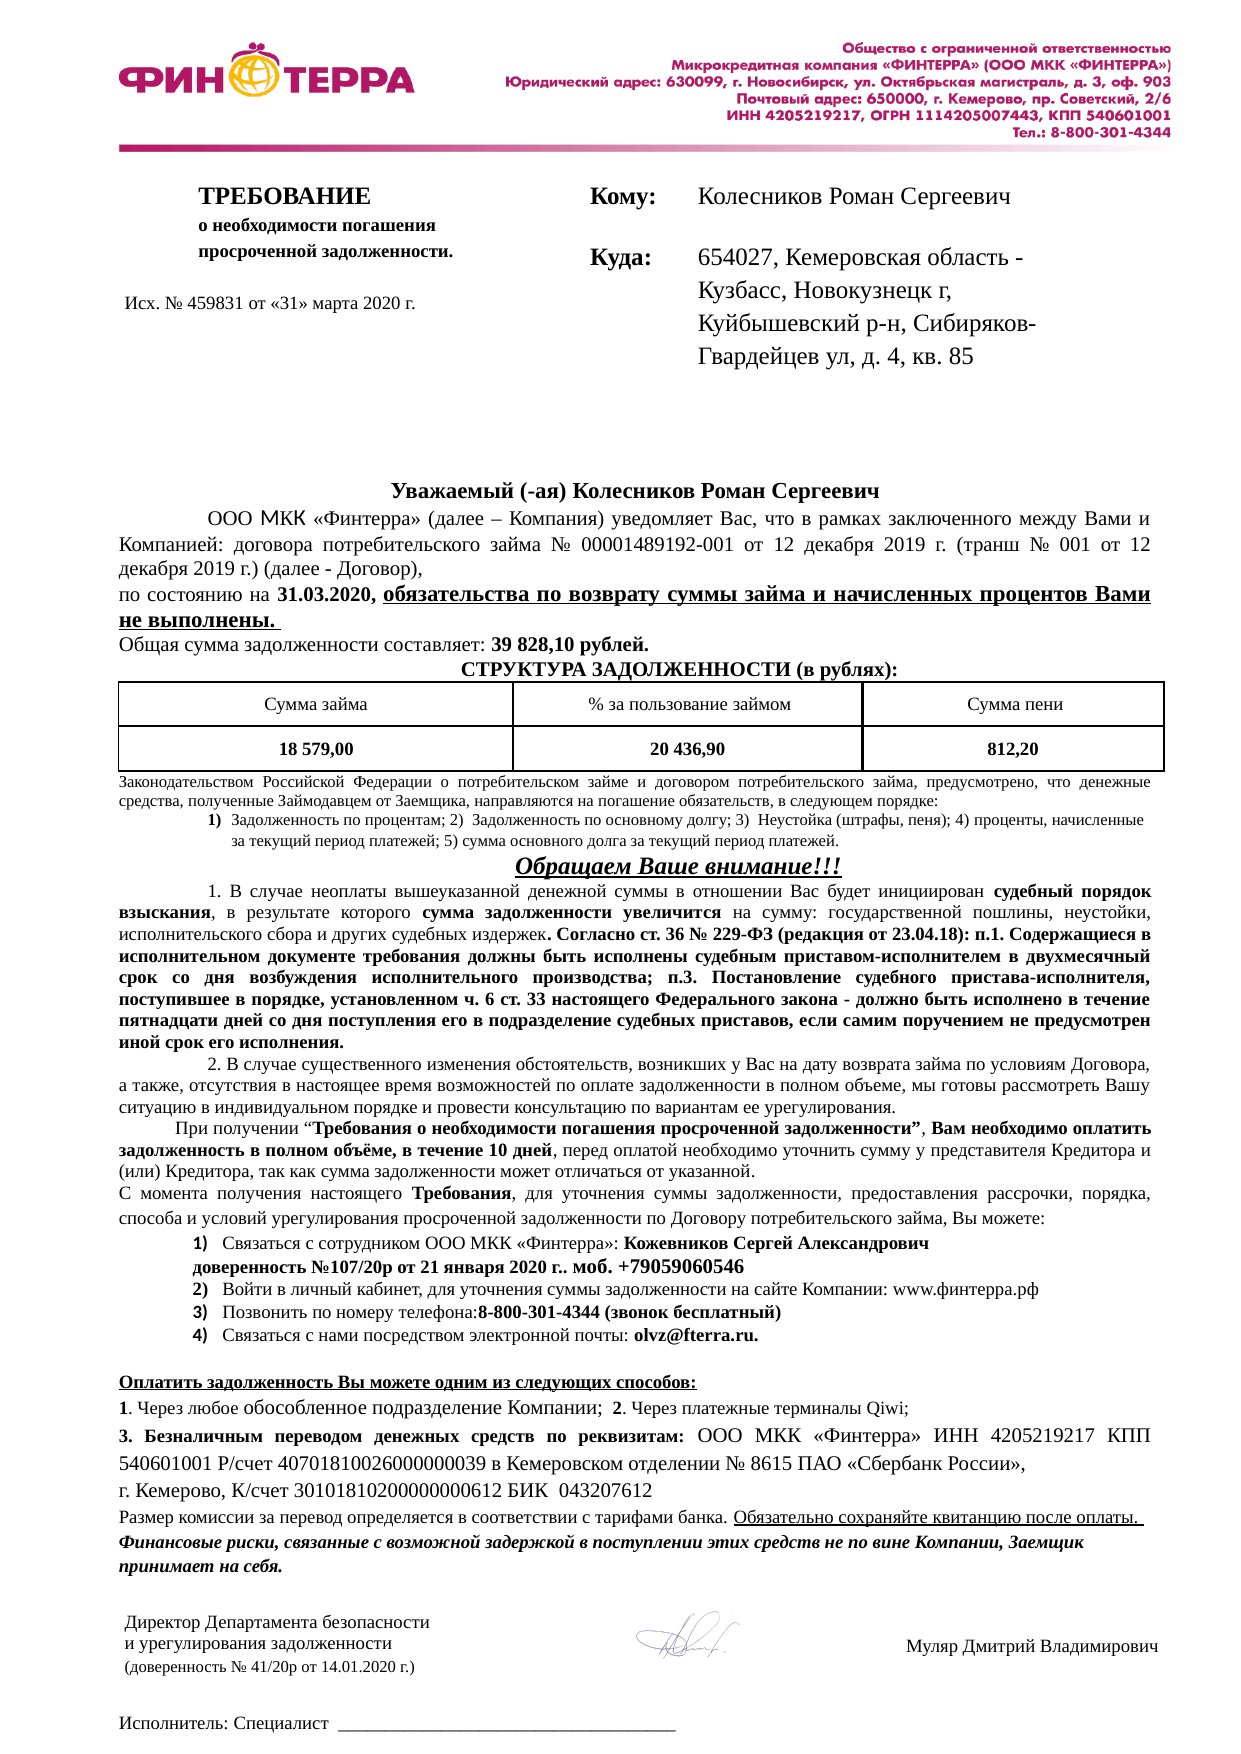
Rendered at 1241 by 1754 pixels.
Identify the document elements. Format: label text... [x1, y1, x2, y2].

list Задолженность по процентам; 2) Задолженность по основному долгу; 3) Неустойка (штрафы, пеня); 4) проценты, начисленные за текущий период платежей; 5) сумма основного долга за текущий период платежей. [207, 810, 1152, 850]
table_header % за пользование займом [514, 683, 861, 725]
list Связаться с сотрудником ООО МКК «Финтерра»: Кожевников Сергей Александрович [148, 1231, 1152, 1254]
text Общая сумма задолженности составляет: 39 828,10 рублей. [118, 632, 1152, 656]
list Связаться с нами посредством электронной почты: olvz@fterra.ru. [192, 1323, 1152, 1346]
text по состоянию на 31.03.2020, обязательства по возврату суммы займа и начисленных процентов Вами не выполнены. [118, 580, 1152, 632]
text ООО МКК «Финтерра» (далее – Компания) уведомляет Вас, что в рамках заключенного между Вами и Компанией: договора потребительского займа № 00001489192-001 от 12 декабря 2019 г. (транш № 001 от 12 декабря 2019 г.) (далее - Договор), [118, 503, 1152, 580]
table_header Директор Департамента безопасности и урегулирования задолженности (доверенность № 41/20р от 14.01.2020 г.) [119, 1605, 570, 1687]
text Законодательством Российской Федерации о потребительском займе и договором потребительского займа, предусмотрено, что денежные средства, полученные Займодавцем от Заемщика, направляются на погашение обязательств, в следующем порядке: [118, 772, 1152, 810]
table_header Сумма пени [864, 683, 1163, 725]
text С момента получения настоящего Требования, для уточнения суммы задолженности, предоставления рассрочки, порядка, способа и условий урегулирования просроченной задолженности по Договору потребительского займа, Вы можете: [118, 1182, 1152, 1228]
table_header Сумма займа [119, 683, 512, 725]
table_cell Куда: [584, 236, 692, 398]
table_header [570, 1605, 807, 1687]
text 1. Через любое обособленное подразделение Компании; 2. Через платежные терминалы Qiwi; [118, 1395, 1152, 1419]
table_header ТРЕБОВАНИЕ о необходимости погашения просроченной задолженности. Исх. № 459831 от «31» марта 2020 г. [119, 175, 584, 398]
text Исполнитель: Специалист ____________________________________ [118, 1712, 1152, 1734]
text г. Кемерово, К/счет 30101810200000000612 БИК 043207612 [118, 1478, 1152, 1502]
table_header Колесников Роман Сергеевич [692, 175, 1116, 236]
list Позвонить по номеру телефона:8-800-301-4344 (звонок бесплатный) [192, 1300, 1152, 1323]
text Оплатить задолженность Вы можете одним из следующих способов: [118, 1371, 1152, 1392]
text доверенность №107/20р от 21 января 2020 г.. моб. +79059060546 [192, 1254, 1152, 1278]
table_cell 18 579,00 [119, 727, 512, 769]
table_header Муляр Дмитрий Владимирович [807, 1605, 1164, 1687]
text Уважаемый (-ая) Колесников Роман Сергеевич [118, 477, 1152, 503]
list Войти в личный кабинет, для уточнения суммы задолженности на сайте Компании: www.финтерра.рф [163, 1278, 1152, 1300]
table_cell 812,20 [864, 727, 1163, 769]
text 2. В случае существенного изменения обстоятельств, возникших у Вас на дату возврата займа по условиям Договора, а также, отсутствия в настоящее время возможностей по оплате задолженности в полном объеме, мы готовы рассмотреть Вашу ситуацию в индивидуальном порядке и провести консультацию по вариантам ее урегулирования. [118, 1052, 1152, 1117]
text При получении “Требования о необходимости погашения просроченной задолженности”, Вам необходимо оплатить задолженность в полном объёме, в течение 10 дней, перед оплатой необходимо уточнить сумму у представителя Кредитора и (или) Кредитора, так как сумма задолженности может отличаться от указанной. [118, 1117, 1152, 1182]
picture [118, 42, 1171, 152]
table_header [1116, 175, 1169, 398]
text Обращаем Ваше внимание!!! [118, 851, 1152, 880]
text 3. Безналичным переводом денежных средств по реквизитам: ООО МКК «Финтерра» ИНН 4205219217 КПП 540601001 Р/счет 40701810026000000039 в Кемеровском отделении № 8615 ПАО «Сбербанк России», [118, 1423, 1152, 1474]
text 1. В случае неоплаты вышеуказанной денежной суммы в отношении Вас будет инициирован судебный порядок взыскания, в результате которого сумма задолженности увеличится на сумму: государственной пошлины, неустойки, исполнительского сбора и других судебных издержек. Согласно ст. 36 № 229-ФЗ (редакция от 23.04.18): п.1. Содержащиеся в исполнительном документе требования должны быть исполнены судебным приставом-исполнителем в двухмесячный срок со дня возбуждения исполнительного производства; п.3. Постановление судебного пристава-исполнителя, поступившее в порядке, установленном ч. 6 ст. 33 настоящего Федерального закона - должно быть исполнено в течение пятнадцати дней со дня поступления его в подразделение судебных приставов, если самим поручением не предусмотрен иной срок его исполнения. [118, 880, 1152, 1052]
table_header Кому: [584, 175, 692, 236]
text Размер комиссии за перевод определяется в соответствии с тарифами банка. Обязательно сохраняйте квитанцию после оплаты. Финансовые риски, связанные с возможной задержкой в поступлении этих средств не по вине Компании, Заемщик принимает на себя. [118, 1506, 1152, 1577]
table_cell 654027, Кемеровская область - Кузбасс, Новокузнецк г, Куйбышевский р-н, Сибиряков-Гвардейцев ул, д. 4, кв. 85 [692, 236, 1116, 398]
text СТРУКТУРА ЗАДОЛЖЕННОСТИ (в рублях): [118, 656, 1152, 681]
table_cell 20 436,90 [514, 727, 861, 769]
picture [635, 1610, 742, 1660]
